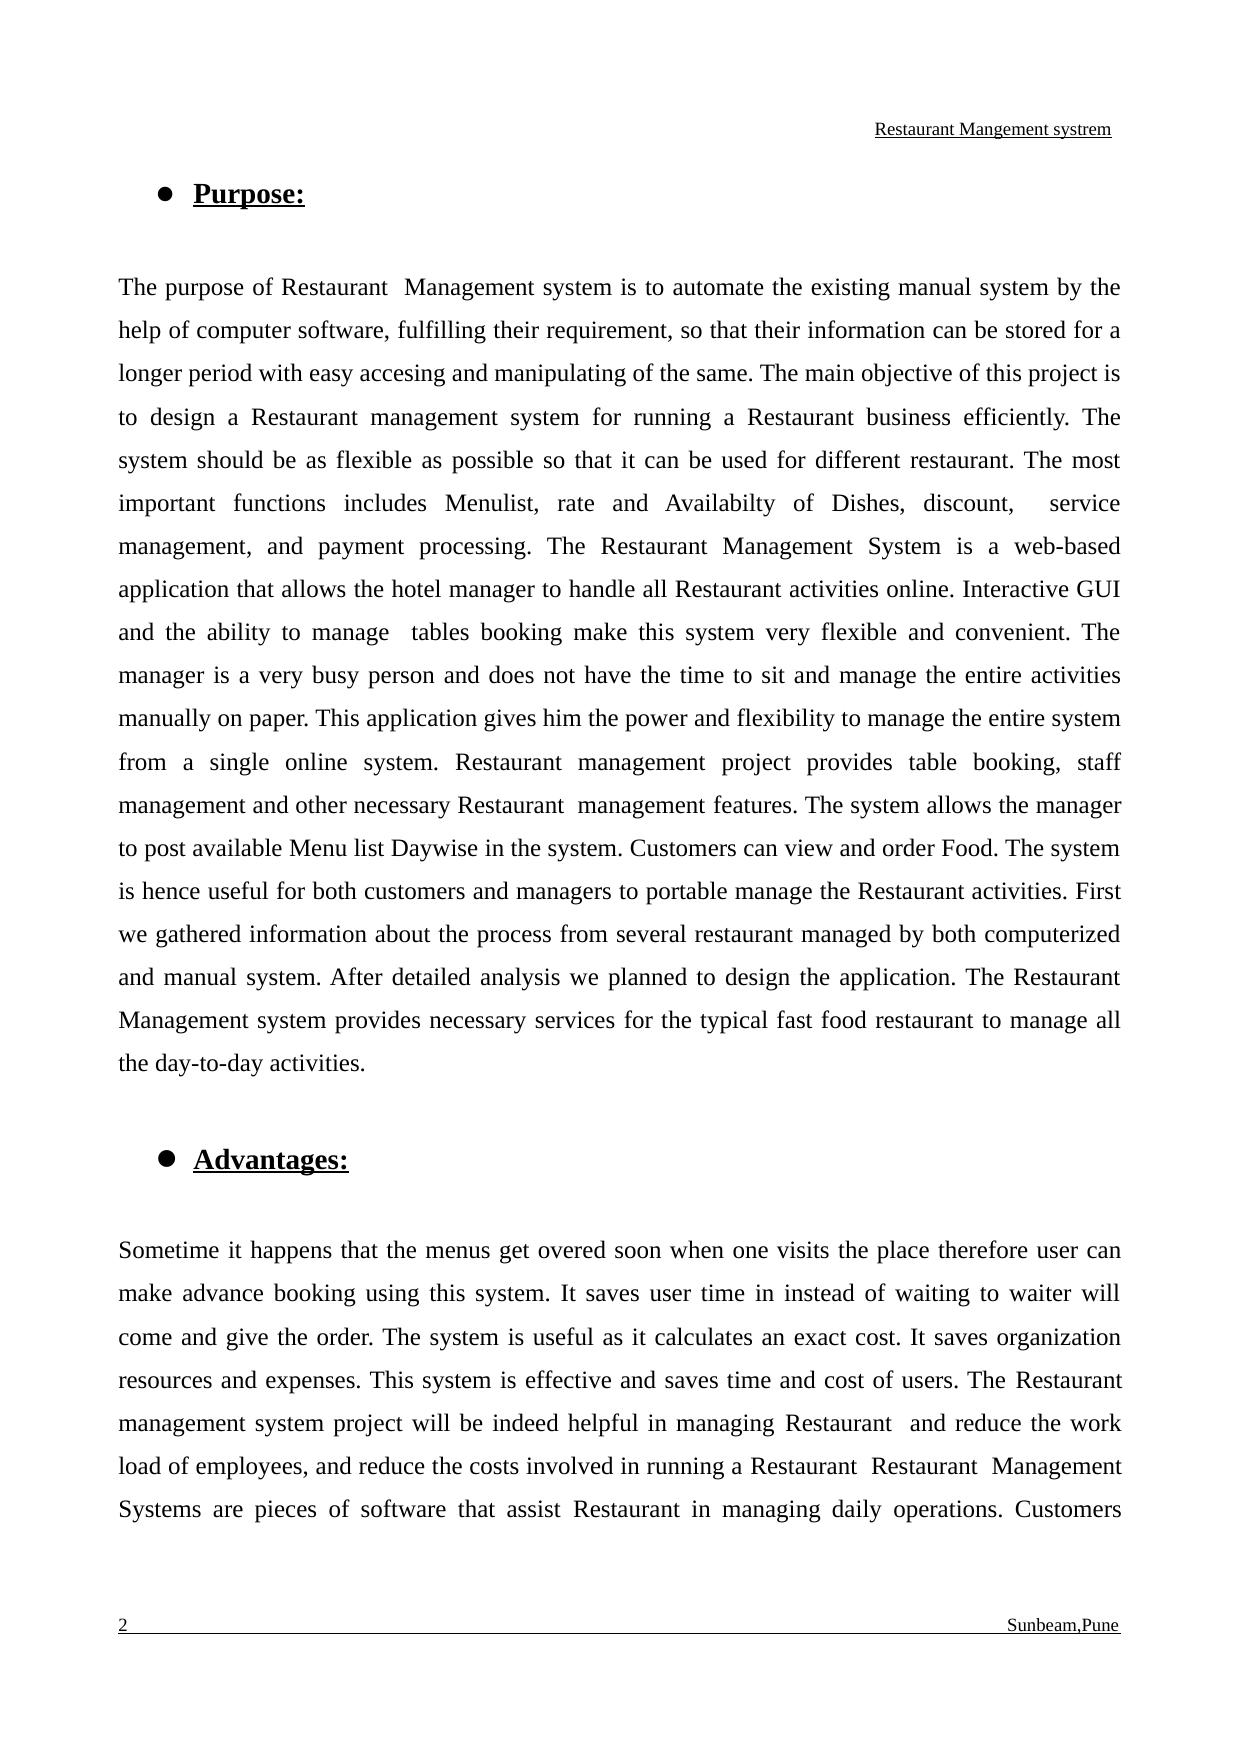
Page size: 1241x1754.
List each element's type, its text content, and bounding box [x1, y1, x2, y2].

list Purpose: [156, 176, 1122, 210]
text The purpose of Restaurant Management system is to automate the existing manual system by the help of computer software, fulfilling their requirement, so that their information can be stored for a longer period with easy accesing and manipulating of the same. The main objective of this project is to design a Restaurant management system for running a Restaurant business efficiently. The system should be as flexible as possible so that it can be used for different restaurant. The most important functions includes Menulist, rate and Availabilty of Dishes, discount, service management, and payment processing. The Restaurant Management System is a web-based application that allows the hotel manager to handle all Restaurant activities online. Interactive GUI and the ability to manage tables booking make this system very flexible and convenient. The manager is a very busy person and does not have the time to sit and manage the entire activities manually on paper. This application gives him the power and flexibility to manage the entire system from a single online system. Restaurant management project provides table booking, staff management and other necessary Restaurant management features. The system allows the manager to post available Menu list Daywise in the system. Customers can view and order Food. The system is hence useful for both customers and managers to portable manage the Restaurant activities. First we gathered information about the process from several restaurant managed by both computerized and manual system. After detailed analysis we planned to design the application. The Restaurant Management system provides necessary services for the typical fast food restaurant to manage all the day-to-day activities. [118, 272, 1122, 1077]
list Advantages: [156, 1142, 1122, 1176]
text Sometime it happens that the menus get overed soon when one visits the place therefore user can make advance booking using this system. It saves user time in instead of waiting to waiter will come and give the order. The system is useful as it calculates an exact cost. It saves organization resources and expenses. This system is effective and saves time and cost of users. The Restaurant management system project will be indeed helpful in managing Restaurant and reduce the work load of employees, and reduce the costs involved in running a Restaurant Restaurant Management Systems are pieces of software that assist Restaurant in managing daily operations. Customers [118, 1235, 1122, 1523]
